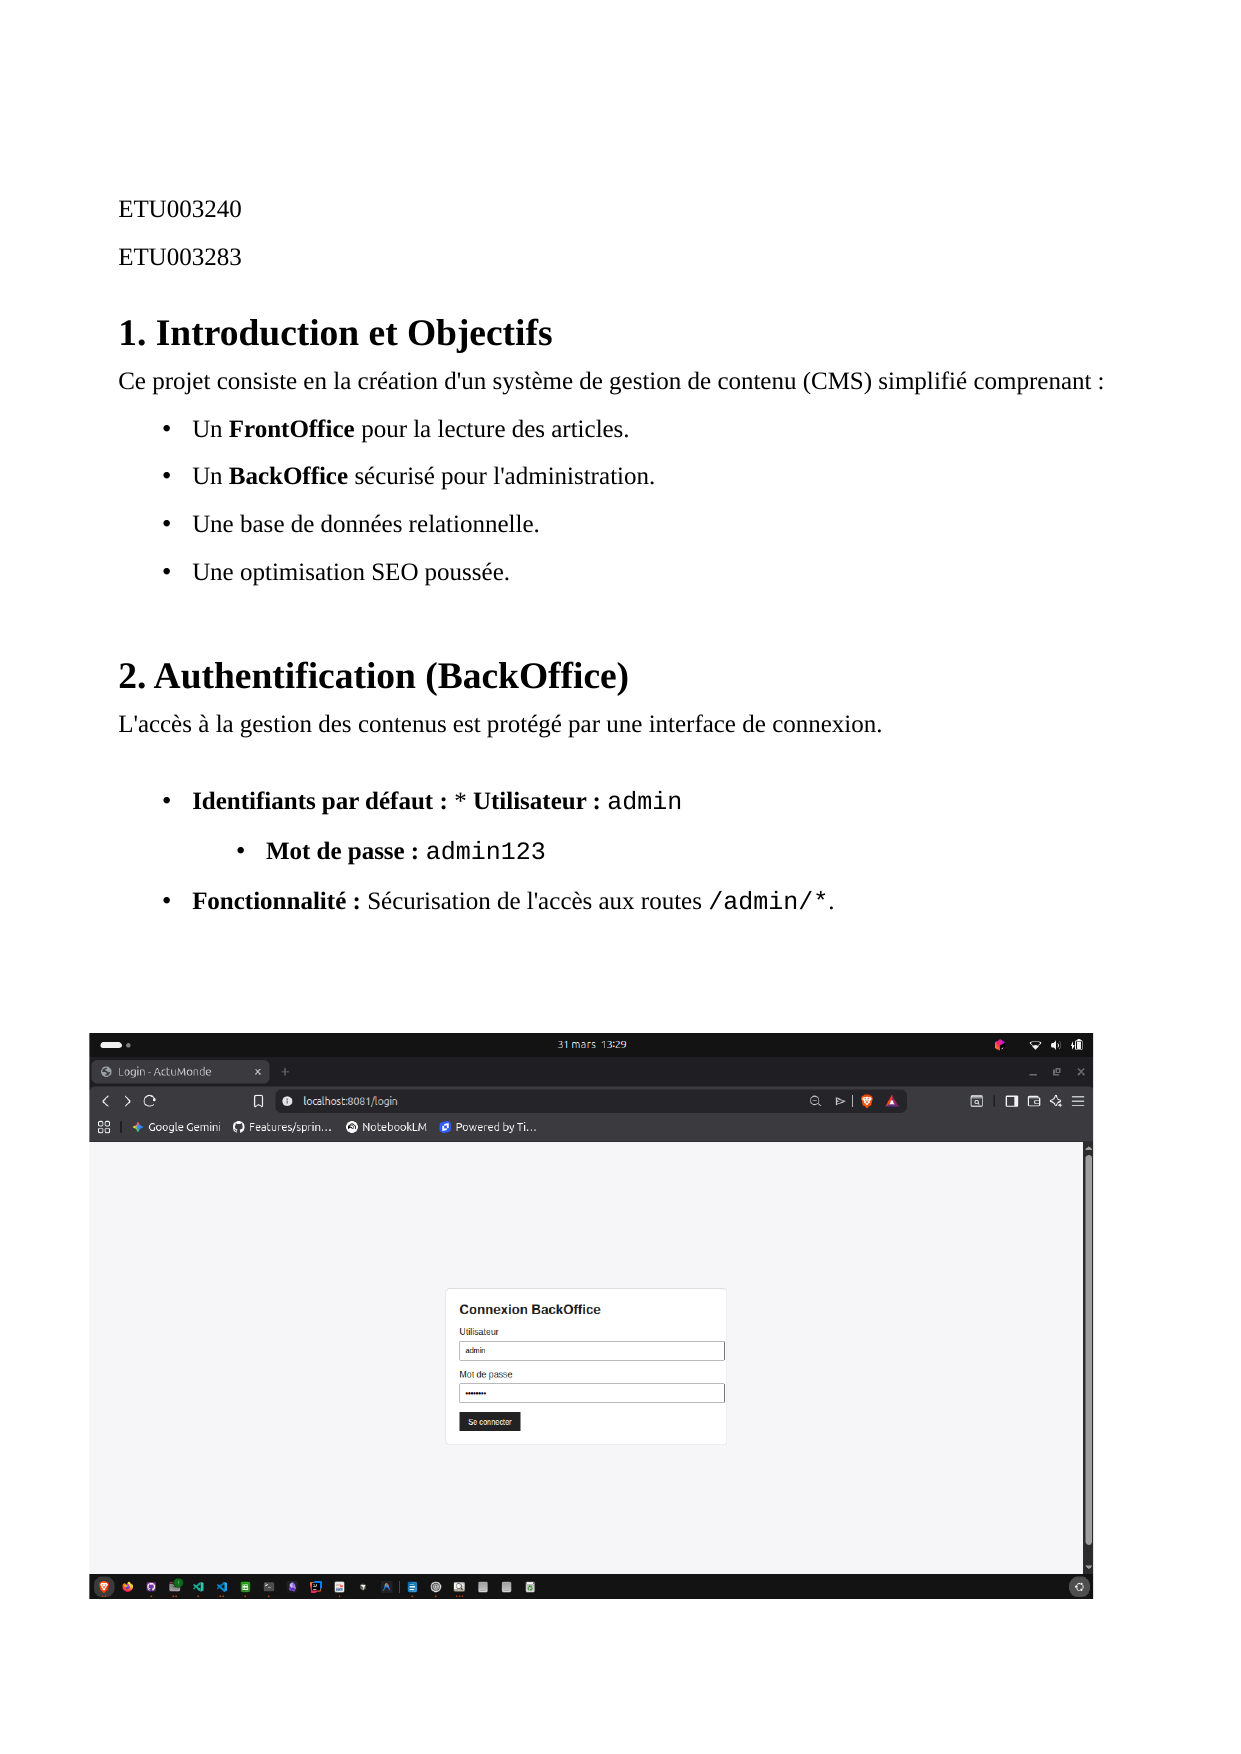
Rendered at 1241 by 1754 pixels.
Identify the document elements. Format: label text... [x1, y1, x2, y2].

text ETU003240 [118, 194, 1122, 223]
list Un BackOffice sécurisé pour l'administration. [162, 461, 1122, 490]
text Ce projet consiste en la création d'un système de gestion de contenu (CMS) simplifié comprenant : [118, 366, 1122, 395]
subtitle 2. Authentification (BackOffice) [118, 654, 1122, 697]
list Identifiants par défaut : * Utilisateur : admin [162, 786, 1122, 817]
list Fonctionnalité : Sécurisation de l'accès aux routes /admin/*. [162, 886, 1122, 917]
subtitle 1. Introduction et Objectifs [118, 311, 1122, 354]
list Un FrontOffice pour la lecture des articles. [162, 414, 1122, 443]
list Mot de passe : admin123 [236, 836, 1122, 867]
list Une optimisation SEO poussée. [162, 557, 1122, 585]
list Une base de données relationnelle. [162, 509, 1122, 538]
text ETU003283 [118, 242, 1122, 271]
picture [89, 1033, 1094, 1599]
text L'accès à la gestion des contenus est protégé par une interface de connexion. [118, 709, 1122, 738]
